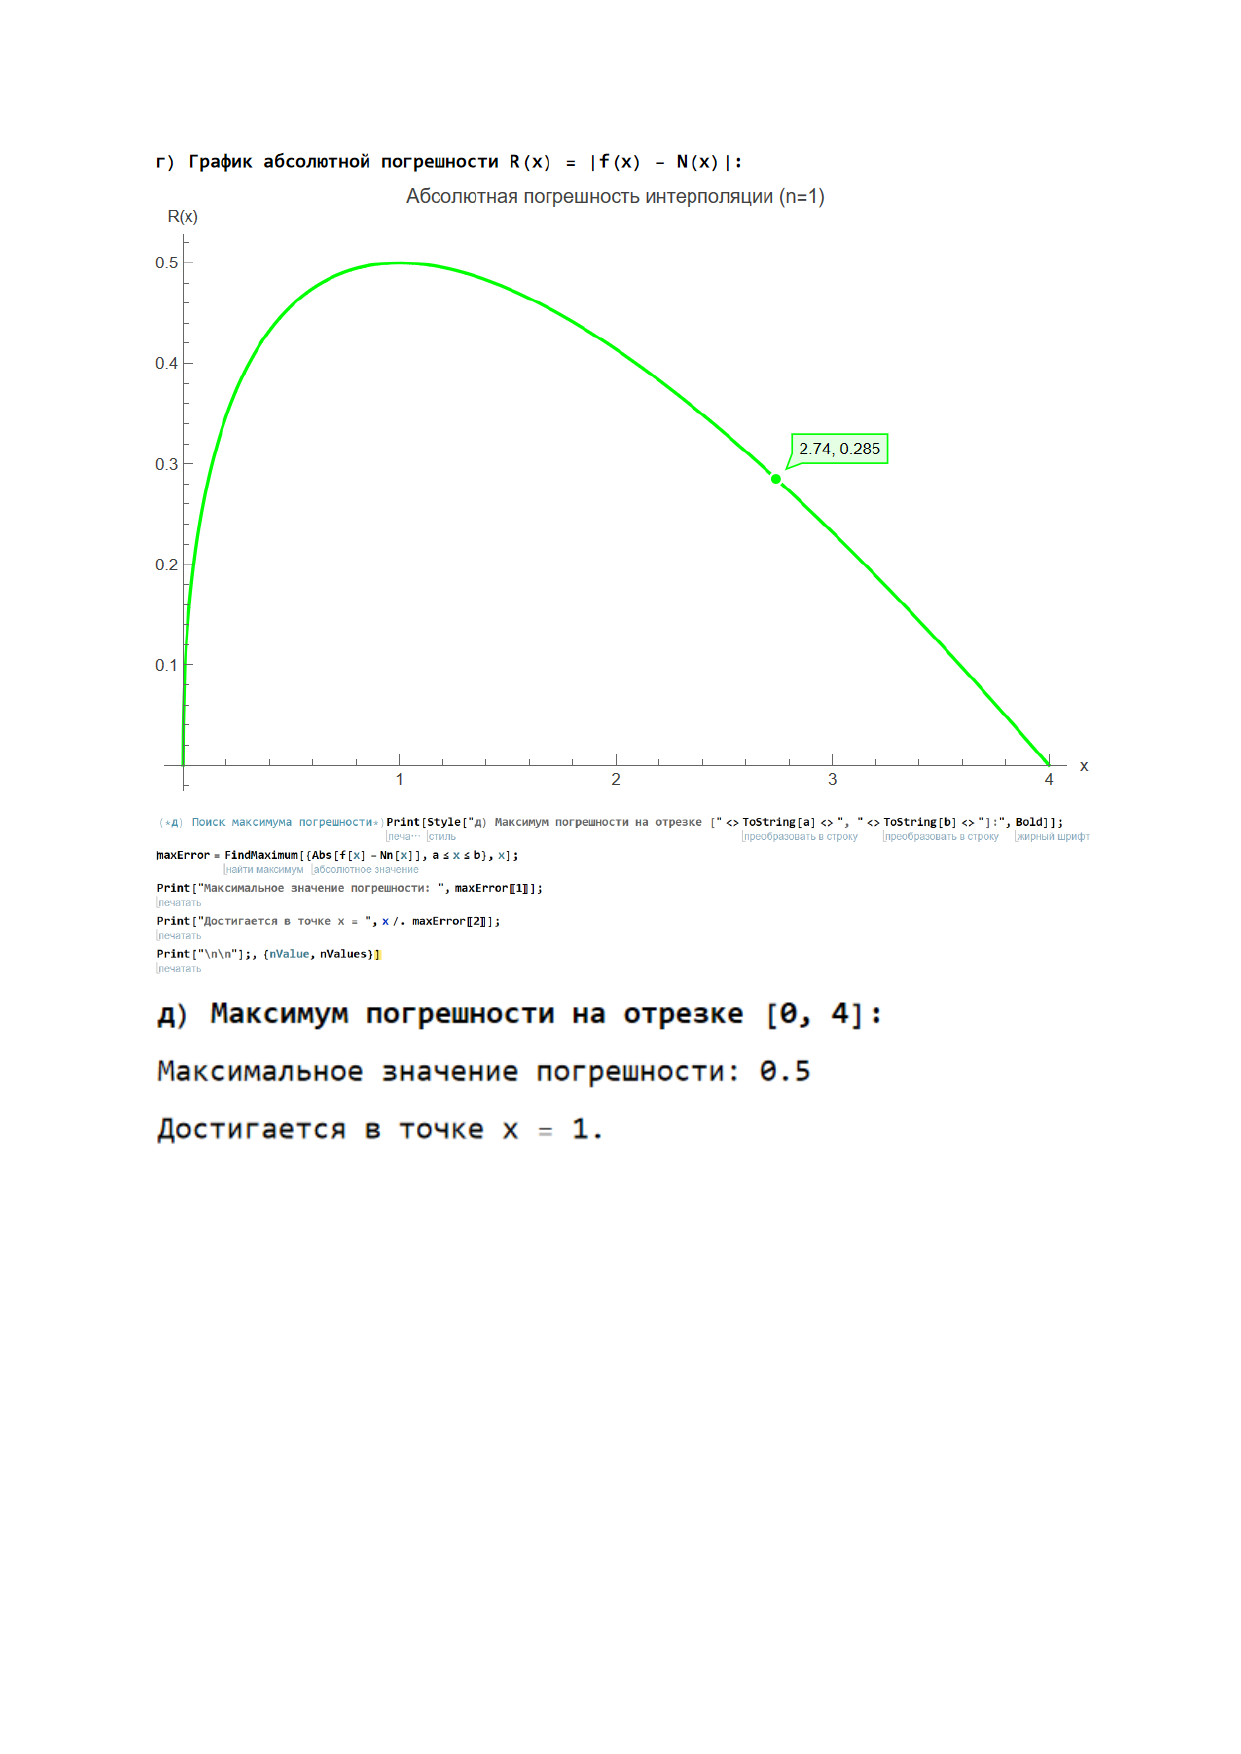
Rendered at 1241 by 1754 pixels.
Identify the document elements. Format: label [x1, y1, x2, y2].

picture [150, 150, 1091, 791]
picture [150, 812, 1091, 974]
picture [150, 995, 887, 1155]
